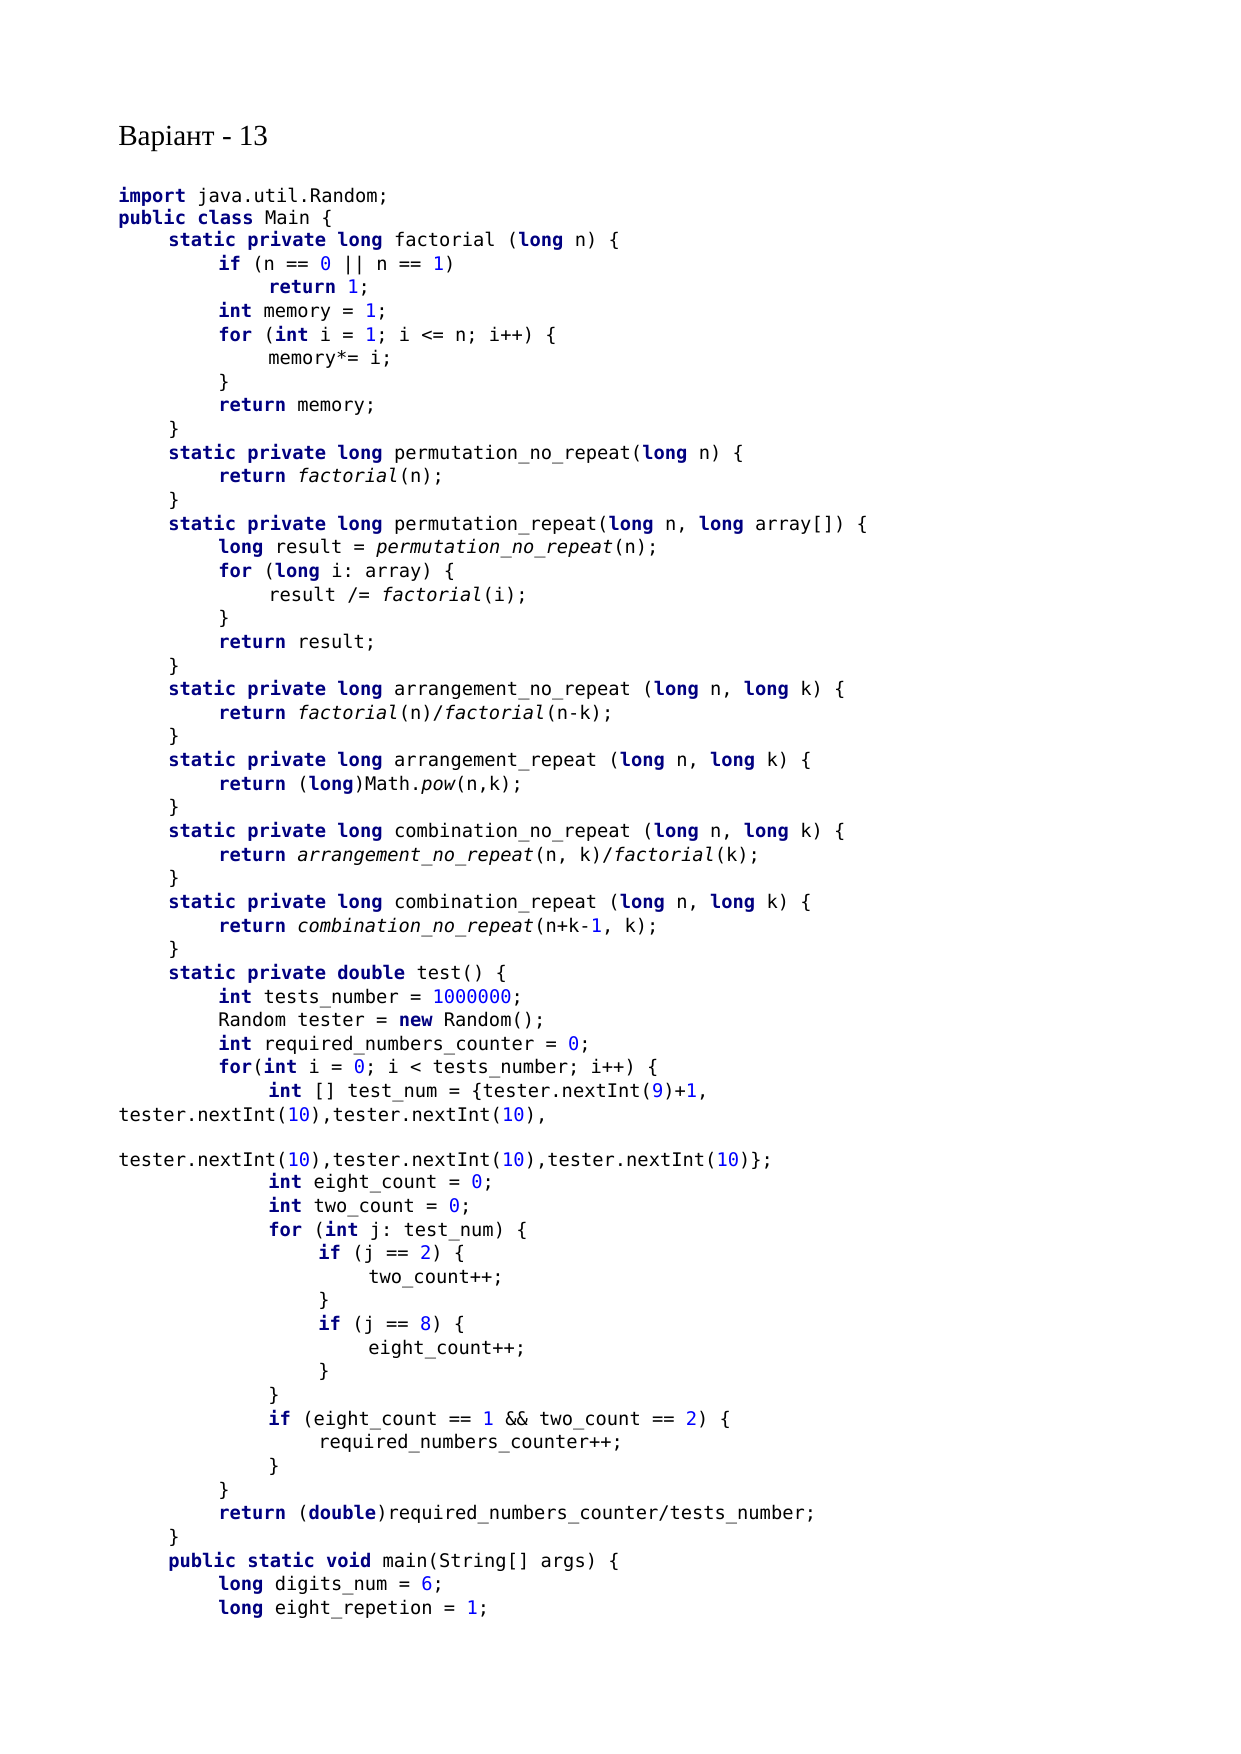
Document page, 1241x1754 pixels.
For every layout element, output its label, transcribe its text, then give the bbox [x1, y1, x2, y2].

text required_numbers_counter++; [118, 1431, 1122, 1455]
text static private long factorial (long n) { [118, 229, 1122, 253]
text } [118, 1455, 1122, 1479]
text return (long)Math.pow(n,k); [118, 773, 1122, 796]
text } [118, 371, 1122, 394]
text eight_count++; [118, 1337, 1122, 1360]
text return result; [118, 631, 1122, 654]
text } [118, 867, 1122, 891]
text if (eight_count == 1 && two_count == 2) { [118, 1408, 1122, 1431]
text static private long permutation_repeat(long n, long array[]) { [118, 513, 1122, 536]
text } [118, 607, 1122, 631]
text for (int j: test_num) { [118, 1218, 1122, 1242]
text public class Main { [118, 207, 1122, 229]
text tester.nextInt(10),tester.nextInt(10),tester.nextInt(10)}; [118, 1126, 1122, 1171]
text long digits_num = 6; [118, 1573, 1122, 1597]
text return memory; [118, 394, 1122, 418]
text } [118, 1384, 1122, 1408]
text } [118, 1479, 1122, 1502]
text int required_numbers_counter = 0; [118, 1033, 1122, 1057]
text static private long permutation_no_repeat(long n) { [118, 442, 1122, 465]
text int memory = 1; [118, 300, 1122, 323]
text } [118, 418, 1122, 442]
text public static void main(String[] args) { [118, 1549, 1122, 1573]
text int two_count = 0; [118, 1195, 1122, 1218]
text return (double)required_numbers_counter/tests_number; [118, 1502, 1122, 1526]
text static private long combination_repeat (long n, long k) { [118, 891, 1122, 915]
text long result = permutation_no_repeat(n); [118, 536, 1122, 560]
text for (long i: array) { [118, 560, 1122, 584]
text static private long arrangement_repeat (long n, long k) { [118, 749, 1122, 773]
text return combination_no_repeat(n+k-1, k); [118, 915, 1122, 938]
text return arrangement_no_repeat(n, k)/factorial(k); [118, 844, 1122, 867]
text static private long combination_no_repeat (long n, long k) { [118, 820, 1122, 844]
text memory*= i; [118, 347, 1122, 371]
text return factorial(n); [118, 465, 1122, 489]
text static private double test() { [118, 962, 1122, 986]
text two_count++; [118, 1266, 1122, 1289]
text for(int i = 0; i < tests_number; i++) { [118, 1057, 1122, 1080]
text return factorial(n)/factorial(n-k); [118, 702, 1122, 726]
text } [118, 1360, 1122, 1384]
text Random tester = new Random(); [118, 1009, 1122, 1033]
text int [] test_num = {tester.nextInt(9)+1, tester.nextInt(10),tester.nextInt(10), [118, 1080, 1122, 1126]
text if (j == 8) { [118, 1313, 1122, 1337]
text } [118, 1526, 1122, 1549]
text import java.util.Random; [118, 185, 1122, 207]
text if (j == 2) { [118, 1242, 1122, 1266]
text } [118, 654, 1122, 678]
text Варіант - 13 [118, 118, 1122, 152]
text result /= factorial(i); [118, 584, 1122, 607]
text } [118, 796, 1122, 820]
text static private long arrangement_no_repeat (long n, long k) { [118, 678, 1122, 702]
text int tests_number = 1000000; [118, 986, 1122, 1009]
text } [118, 489, 1122, 513]
text int eight_count = 0; [118, 1171, 1122, 1195]
text return 1; [118, 276, 1122, 300]
text for (int i = 1; i <= n; i++) { [118, 323, 1122, 347]
text } [118, 1289, 1122, 1313]
text } [118, 938, 1122, 962]
text long eight_repetion = 1; [118, 1597, 1122, 1621]
text if (n == 0 || n == 1) [118, 253, 1122, 276]
text } [118, 726, 1122, 749]
